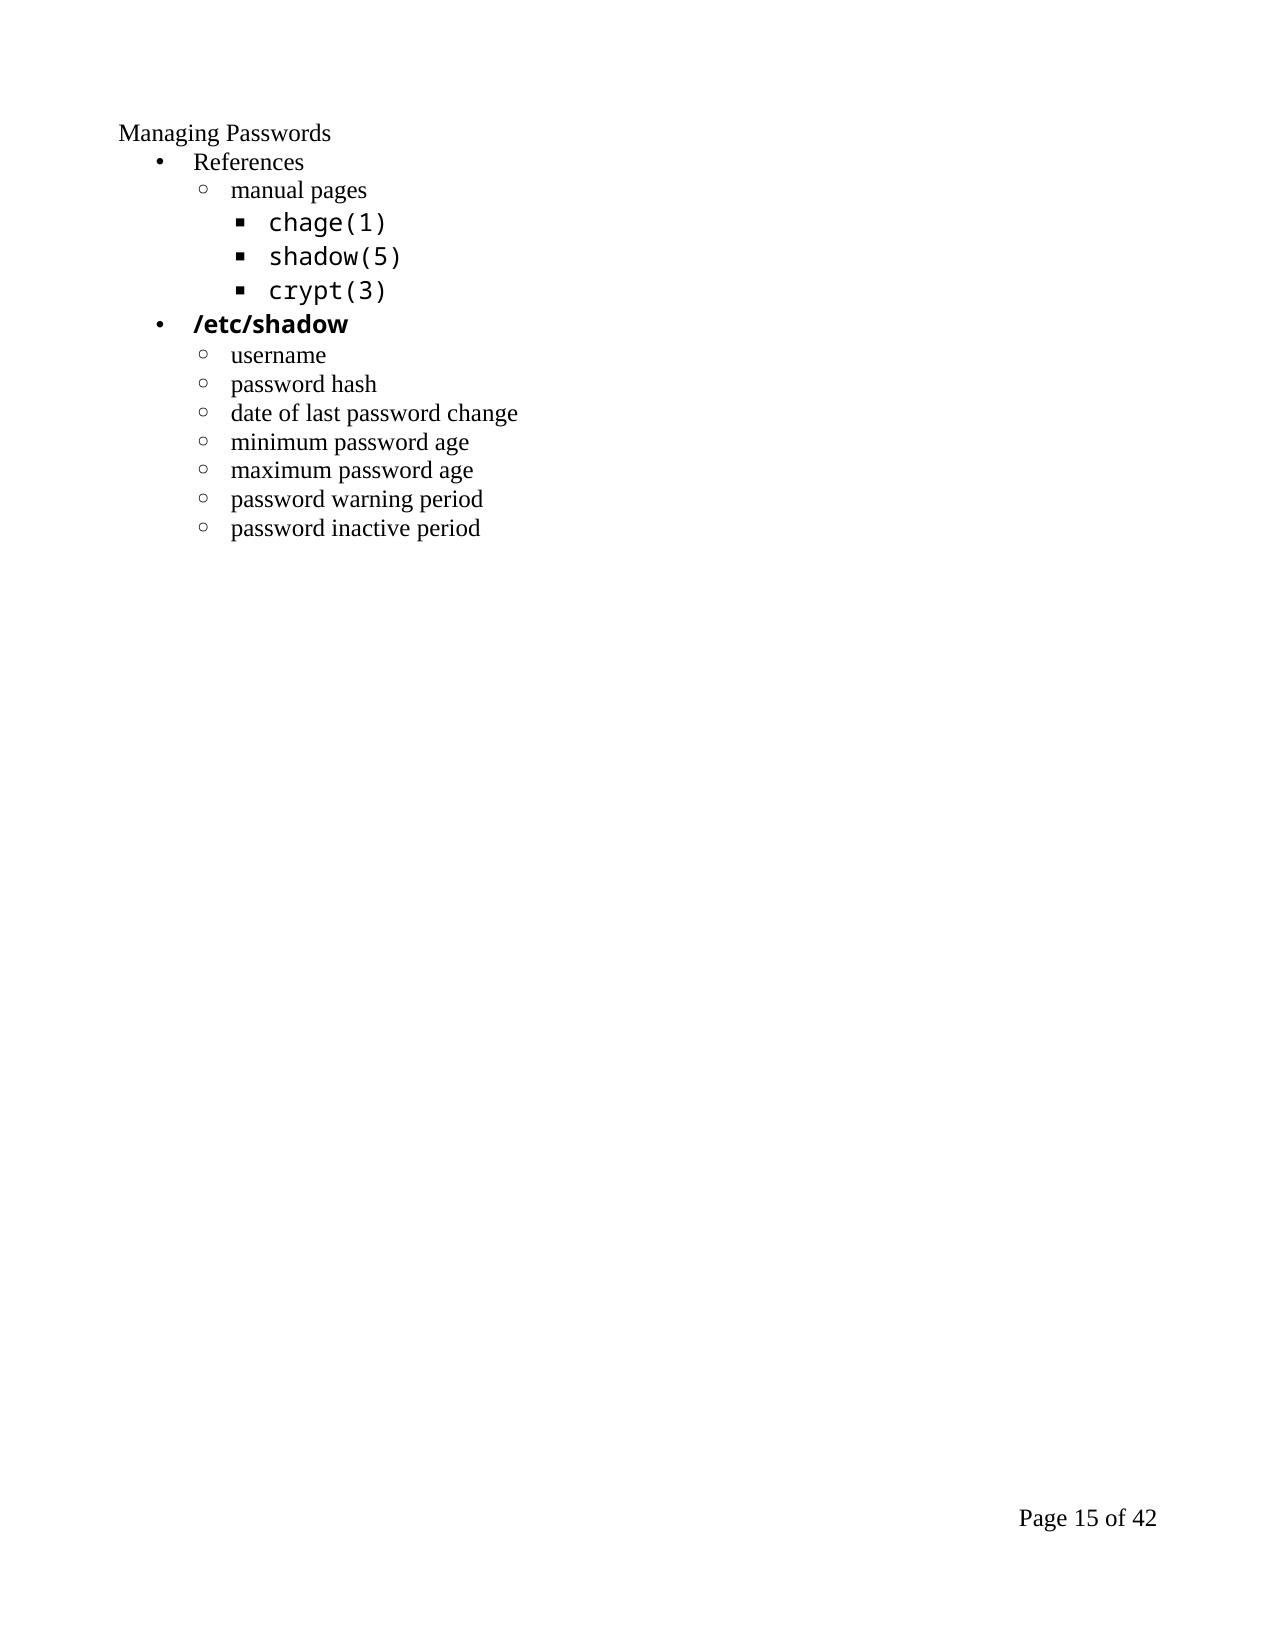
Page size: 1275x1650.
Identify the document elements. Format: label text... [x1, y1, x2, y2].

list username [193, 341, 1157, 369]
list shadow(5) [231, 238, 1157, 272]
list password inactive period [193, 513, 1157, 542]
list password warning period [193, 484, 1157, 513]
list /etc/shadow [156, 307, 1157, 341]
list date of last password change [193, 398, 1157, 427]
list References [156, 147, 1157, 176]
list crypt(3) [231, 272, 1157, 307]
text Managing Passwords [118, 118, 1157, 147]
list chage(1) [231, 204, 1157, 238]
list manual pages [193, 176, 1157, 204]
list minimum password age [193, 427, 1157, 456]
list maximum password age [193, 456, 1157, 484]
list password hash [193, 369, 1157, 398]
